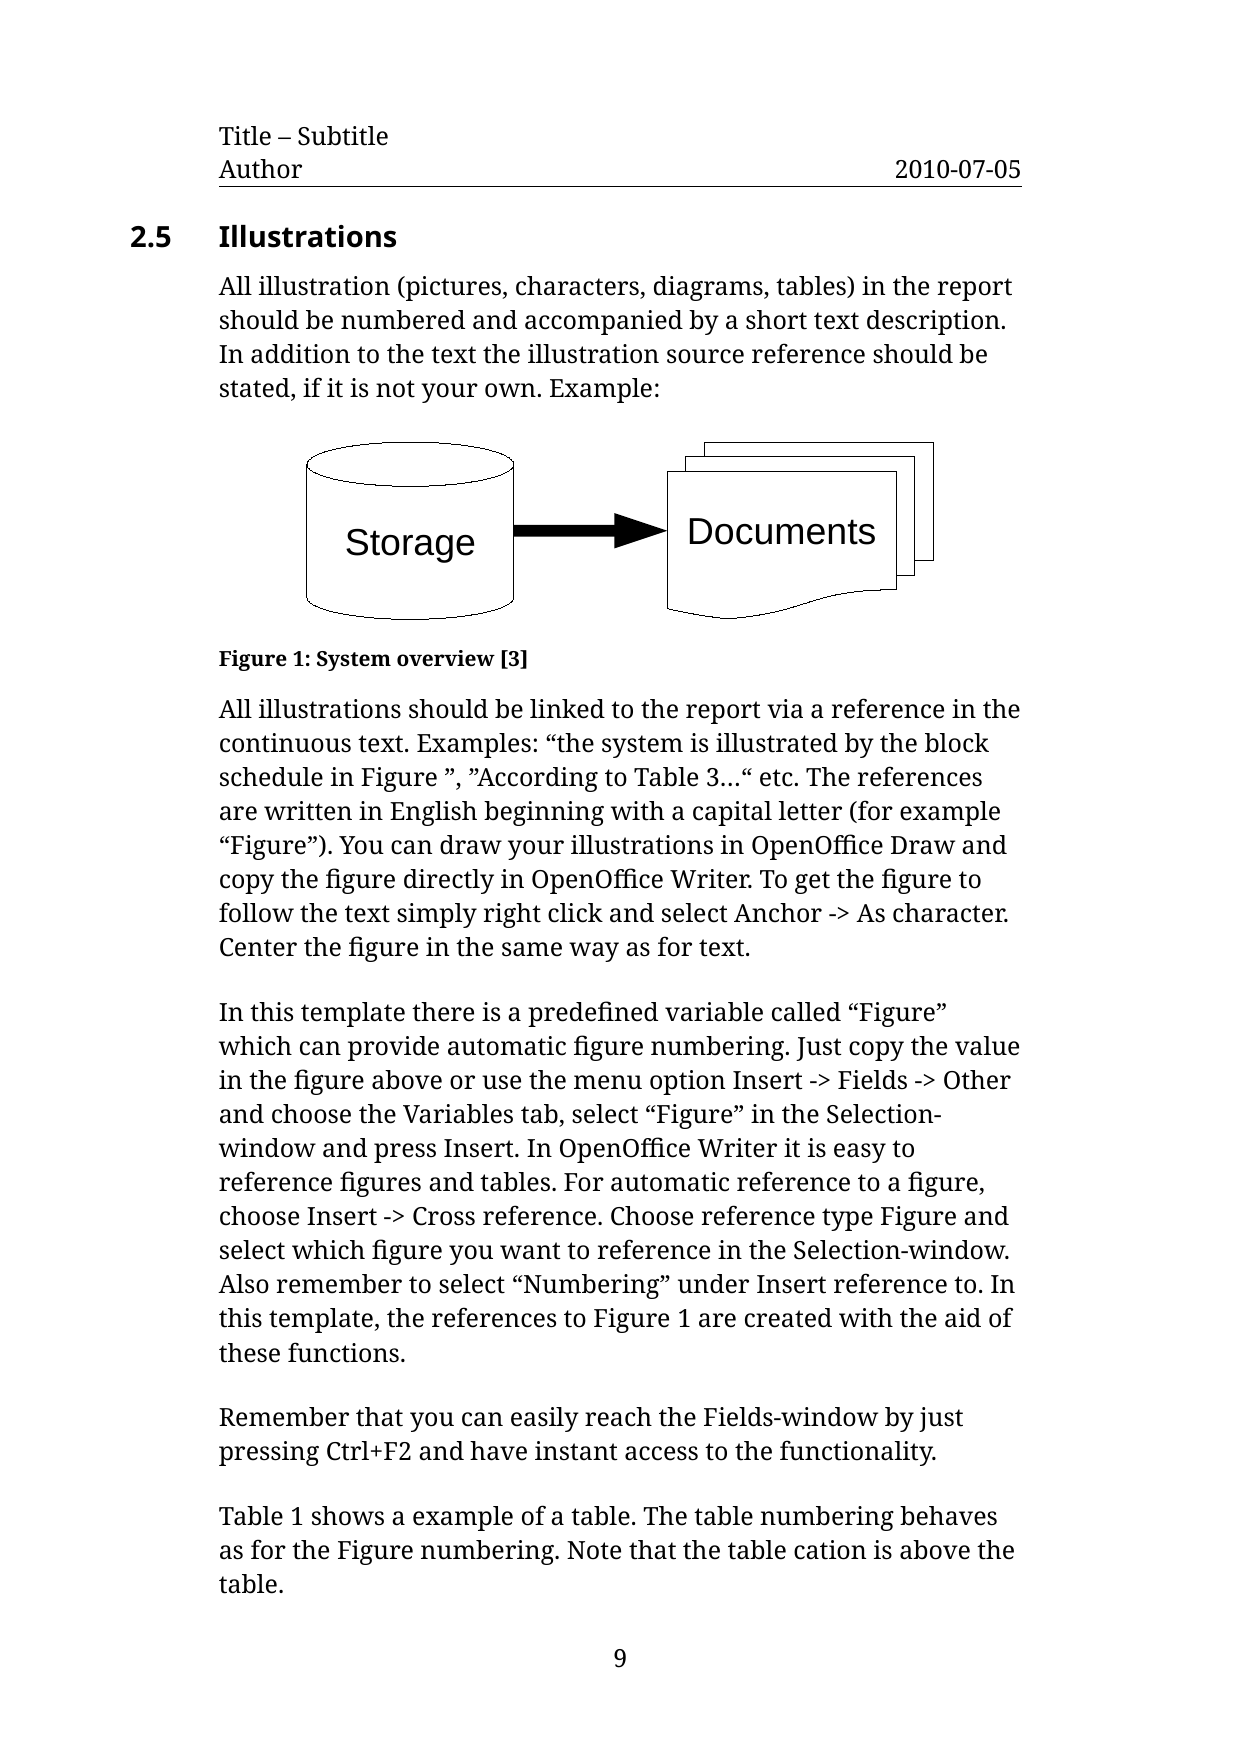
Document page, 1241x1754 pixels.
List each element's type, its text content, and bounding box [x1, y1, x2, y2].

text All illustrations should be linked to the report via a reference in the continuous text. Examples: “the system is illustrated by the block schedule in Figure ”, ”According to Table 3…“ etc. The references are written in English beginning with a capital letter (for example “Figure”). You can draw your illustrations in OpenOffice Draw and copy the figure directly in OpenOffice Writer. To get the figure to follow the text simply right click and select Anchor -> As character. Center the figure in the same way as for text. [218, 691, 1022, 964]
text In this template there is a predefined variable called “Figure” which can provide automatic figure numbering. Just copy the value in the figure above or use the menu option Insert -> Fields -> Other and choose the Variables tab, select “Figure” in the Selection-window and press Insert. In OpenOffice Writer it is easy to reference figures and tables. For automatic reference to a figure, choose Insert -> Cross reference. Choose reference type Figure and select which figure you want to reference in the Selection-window. Also remember to select “Numbering” under Insert reference to. In this template, the references to Figure 1 are created with the aid of these functions. [218, 994, 1022, 1369]
text Remember that you can easily reach the Fields-window by just pressing Ctrl+F2 and have instant access to the functionality. [218, 1400, 1022, 1468]
text Figure 1: System overview [3] [218, 644, 1022, 673]
text All illustration (pictures, characters, diagrams, tables) in the report should be numbered and accompanied by a short text description. In addition to the text the illustration source reference should be stated, if it is not your own. Example: [218, 269, 1022, 405]
text Table 1 shows a example of a table. The table numbering behaves as for the Figure numbering. Note that the table cation is above the table. [218, 1499, 1022, 1601]
subtitle Illustrations [130, 216, 1022, 256]
